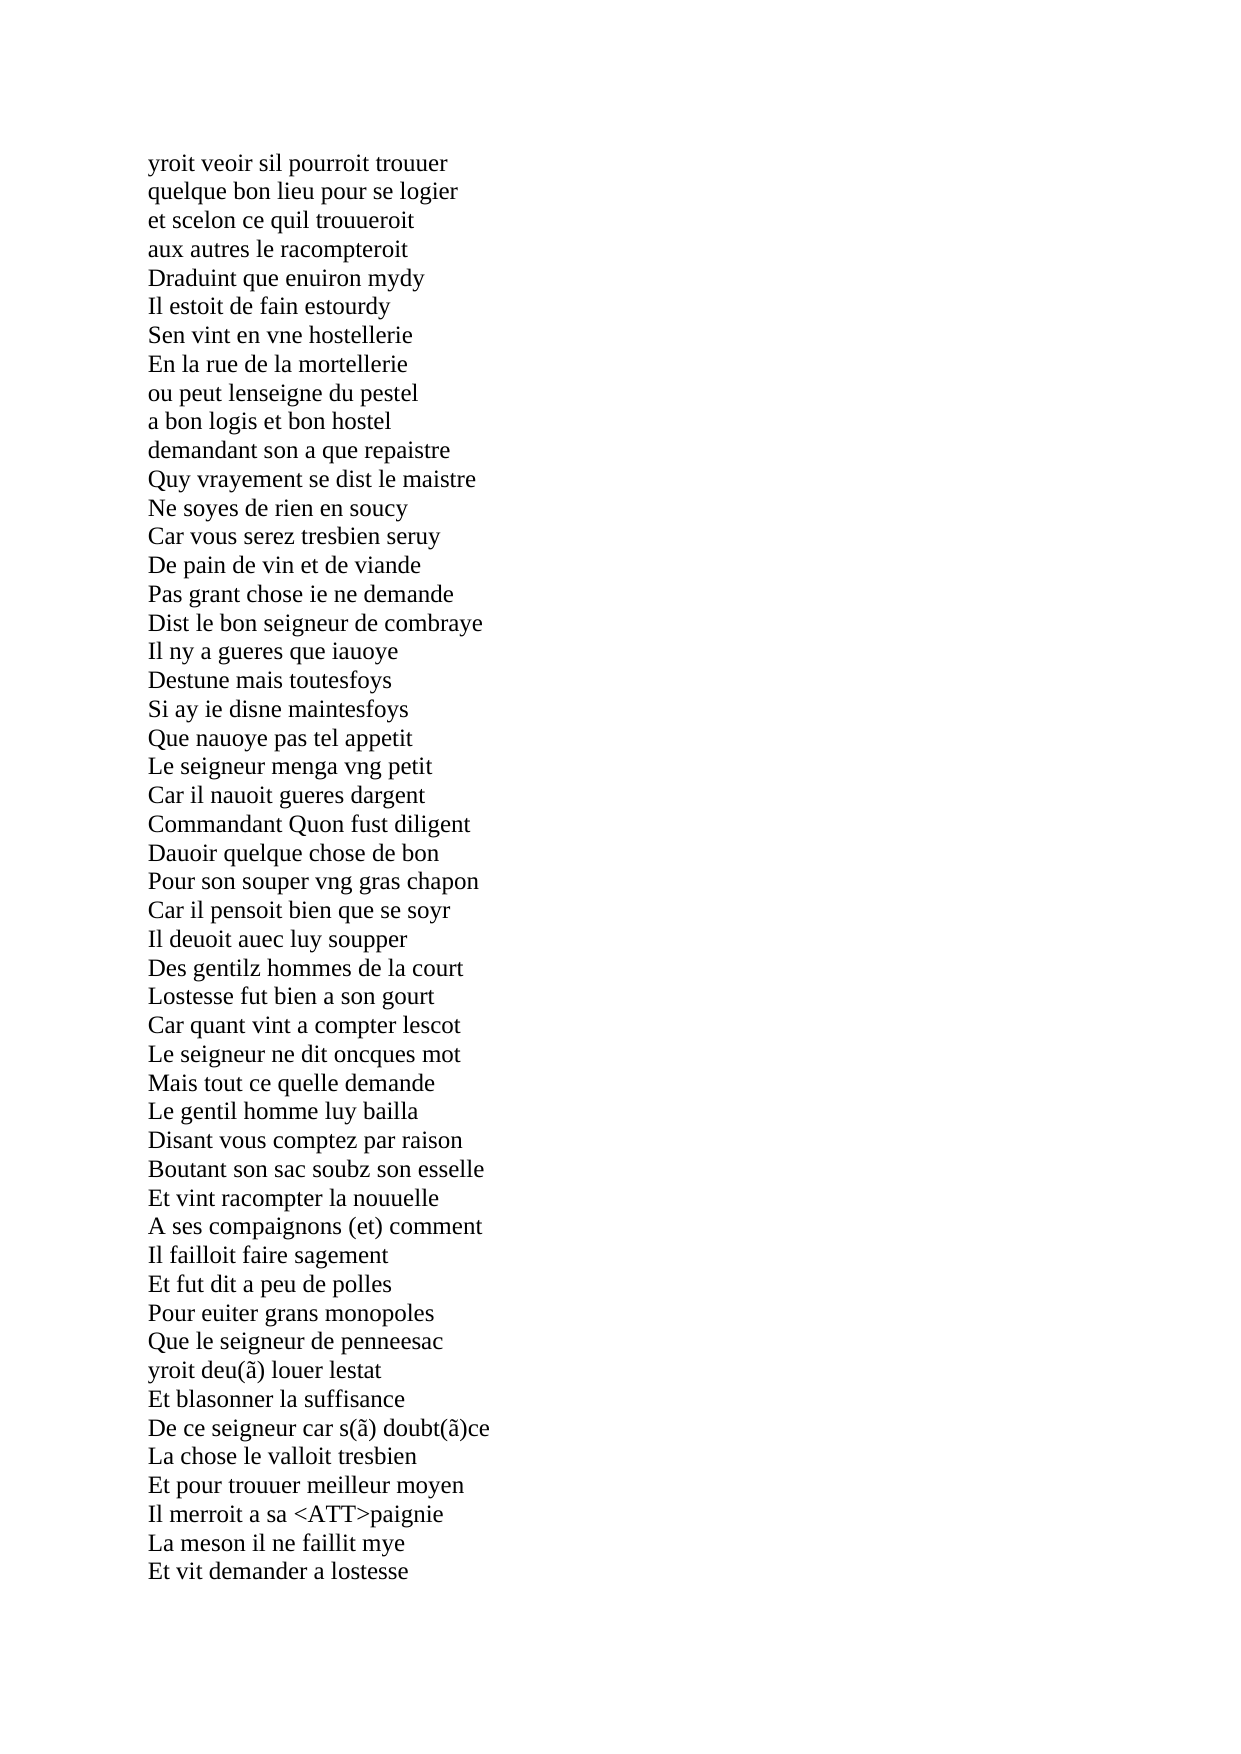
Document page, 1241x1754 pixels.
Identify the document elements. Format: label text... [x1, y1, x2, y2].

text yroit veoir sil pourroit trouuer quelque bon lieu pour se logier et scelon ce quil trouueroit aux autres le racompteroit Draduint que enuiron mydy Il estoit de fain estourdy Sen vint en vne hostellerie En la rue de la mortellerie ou peut lenseigne du pestel a bon logis et bon hostel demandant son a que repaistre Quy vrayement se dist le maistre Ne soyes de rien en soucy Car vous serez tresbien seruy De pain de vin et de viande Pas grant chose ie ne demande Dist le bon seigneur de combraye Il ny a gueres que iauoye Destune mais toutesfoys Si ay ie disne maintesfoys Que nauoye pas tel appetit Le seigneur menga vng petit Car il nauoit gueres dargent Commandant Quon fust diligent Dauoir quelque chose de bon Pour son souper vng gras chapon Car il pensoit bien que se soyr Il deuoit auec luy soupper Des gentilz hommes de la court Lostesse fut bien a son gourt Car quant vint a compter lescot Le seigneur ne dit oncques mot Mais tout ce quelle demande Le gentil homme luy bailla Disant vous comptez par raison Boutant son sac soubz son esselle Et vint racompter la nouuelle A ses compaignons (et) comment Il failloit faire sagement Et fut dit a peu de polles Pour euiter grans monopoles Que le seigneur de penneesac yroit deu(ã) louer lestat Et blasonner la suffisance De ce seigneur car s(ã) doubt(ã)ce La chose le valloit tresbien Et pour trouuer meilleur moyen Il merroit a sa <ATT>paignie La meson il ne faillit mye Et vit demander a lostesse [148, 148, 1093, 1585]
